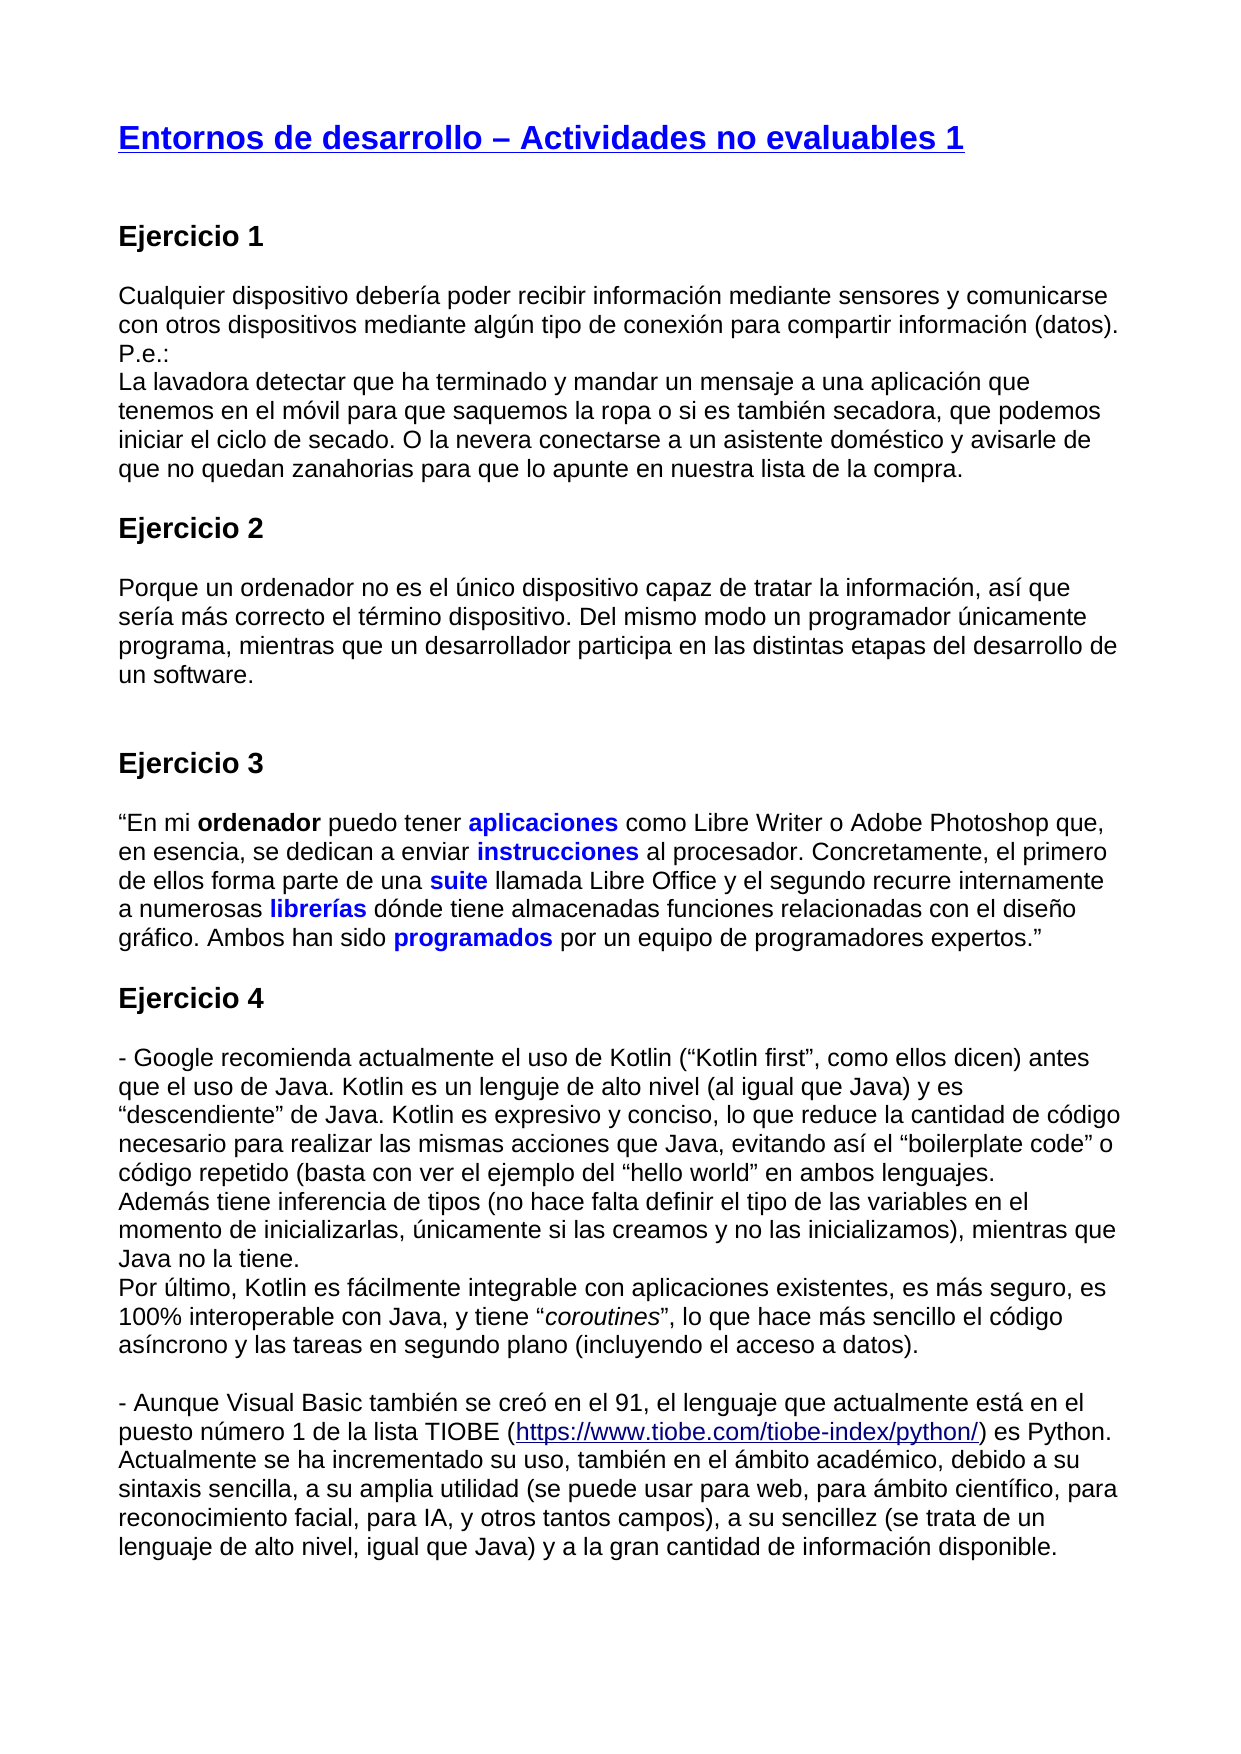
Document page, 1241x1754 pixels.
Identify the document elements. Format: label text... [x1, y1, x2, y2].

text “En mi ordenador puedo tener aplicaciones como Libre Writer o Adobe Photoshop que, en esencia, se dedican a enviar instrucciones al procesador. Concretamente, el primero de ellos forma parte de una suite llamada Libre Office y el segundo recurre internamente a numerosas librerías dónde tiene almacenadas funciones relacionadas con el diseño gráfico. Ambos han sido programados por un equipo de programadores expertos.” [118, 808, 1122, 952]
text - Aunque Visual Basic también se creó en el 91, el lenguaje que actualmente está en el puesto número 1 de la lista TIOBE (https://www.tiobe.com/tiobe-index/python/) es Python. [118, 1388, 1122, 1446]
text Además tiene inferencia de tipos (no hace falta definir el tipo de las variables en el momento de inicializarlas, únicamente si las creamos y no las inicializamos), mientras que Java no la tiene. Por último, Kotlin es fácilmente integrable con aplicaciones existentes, es más seguro, es 100% interoperable con Java, y tiene “coroutines”, lo que hace más sencillo el código asíncrono y las tareas en segundo plano (incluyendo el acceso a datos). [118, 1187, 1122, 1359]
text Cualquier dispositivo debería poder recibir información mediante sensores y comunicarse con otros dispositivos mediante algún tipo de conexión para compartir información (datos). P.e.: [118, 281, 1122, 367]
text Actualmente se ha incrementado su uso, también en el ámbito académico, debido a su sintaxis sencilla, a su amplia utilidad (se puede usar para web, para ámbito científico, para reconocimiento facial, para IA, y otros tantos campos), a su sencillez (se trata de un lenguaje de alto nivel, igual que Java) y a la gran cantidad de información disponible. [118, 1446, 1122, 1561]
text Ejercicio 4 [118, 981, 1122, 1014]
text Ejercicio 2 [118, 511, 1122, 545]
text Porque un ordenador no es el único dispositivo capaz de tratar la información, así que sería más correcto el término dispositivo. Del mismo modo un programador únicamente programa, mientras que un desarrollador participa en las distintas etapas del desarrollo de un software. [118, 573, 1122, 688]
text Entornos de desarrollo – Actividades no evaluables 1 [118, 118, 1122, 157]
text Ejercicio 3 [118, 746, 1122, 779]
text Ejercicio 1 [118, 219, 1122, 252]
text - Google recomienda actualmente el uso de Kotlin (“Kotlin first”, como ellos dicen) antes que el uso de Java. Kotlin es un lenguje de alto nivel (al igual que Java) y es “descendiente” de Java. Kotlin es expresivo y conciso, lo que reduce la cantidad de código necesario para realizar las mismas acciones que Java, evitando así el “boilerplate code” o código repetido (basta con ver el ejemplo del “hello world” en ambos lenguajes. [118, 1043, 1122, 1187]
text La lavadora detectar que ha terminado y mandar un mensaje a una aplicación que tenemos en el móvil para que saquemos la ropa o si es también secadora, que podemos iniciar el ciclo de secado. O la nevera conectarse a un asistente doméstico y avisarle de que no quedan zanahorias para que lo apunte en nuestra lista de la compra. [118, 367, 1122, 482]
